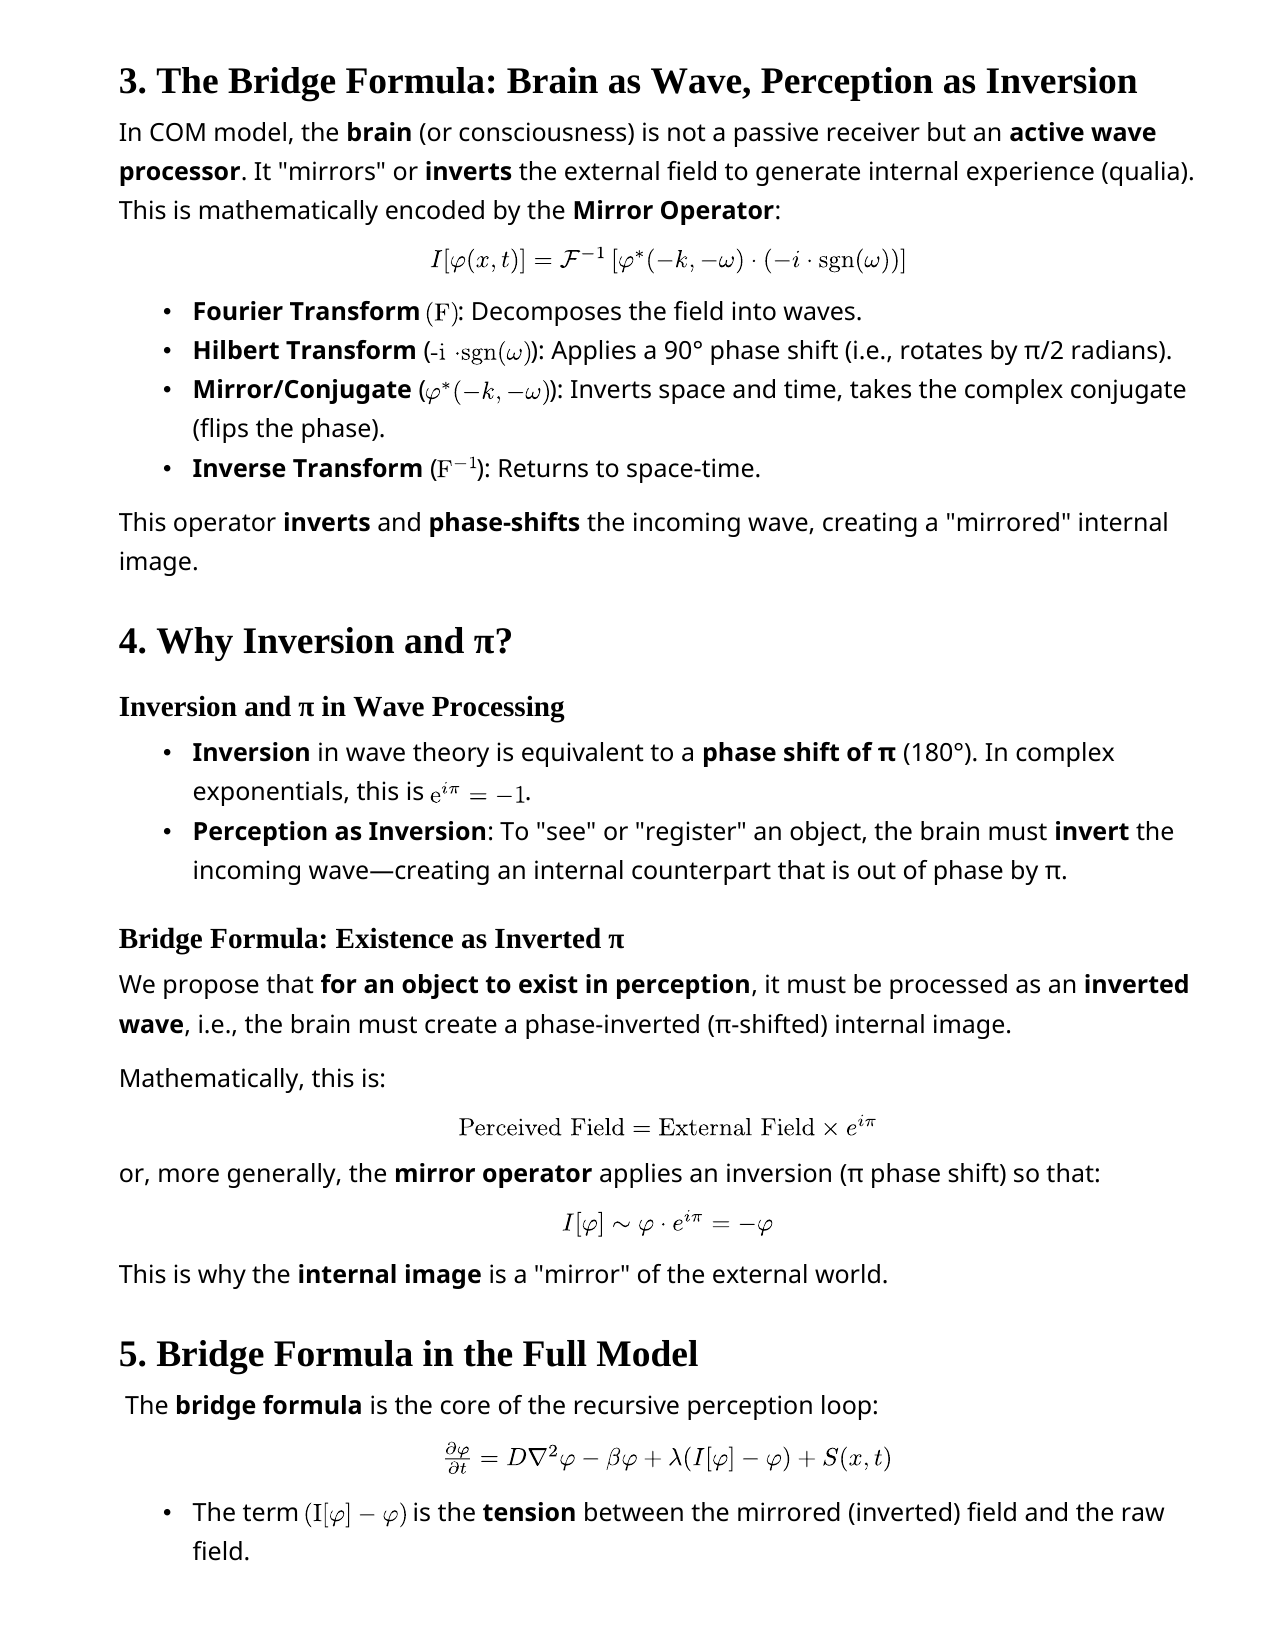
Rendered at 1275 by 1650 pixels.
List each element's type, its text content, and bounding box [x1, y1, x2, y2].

text We propose that for an object to exist in perception, it must be processed as an inverted wave, i.e., the brain must create a phase-inverted (π-shifted) internal image. [118, 967, 1216, 1040]
subtitle 4. Why Inversion and π? [118, 619, 1216, 662]
text or, more generally, the mirror operator applies an inversion (π phase shift) so that: [118, 1156, 1216, 1190]
text This is why the internal image is a "mirror" of the external world. [118, 1257, 1216, 1291]
list Inversion in wave theory is equivalent to a phase shift of π (180°). In complex exponentials, this is . [163, 735, 1216, 808]
text This operator inverts and phase-shifts the incoming wave, creating a "mirrored" internal image. [118, 504, 1216, 578]
text Mathematically, this is: [118, 1061, 1216, 1094]
list The term is the tension between the mirrored (inverted) field and the raw field. [163, 1494, 1216, 1567]
list Perception as Inversion: To "see" or "register" an object, the brain must invert the incoming wave—creating an internal counterpart that is out of phase by π. [163, 813, 1216, 886]
list Hilbert Transform (): Applies a 90° phase shift (i.e., rotates by π/2 radians). [163, 333, 1216, 367]
text The bridge formula is the core of the recursive perception loop: [118, 1387, 1216, 1422]
list Mirror/Conjugate (): Inverts space and time, takes the complex conjugate (flips the phase). [163, 372, 1216, 445]
subtitle 5. Bridge Formula in the Full Model [118, 1332, 1216, 1375]
subtitle Bridge Formula: Existence as Inverted π [118, 921, 1216, 955]
subtitle 3. The Bridge Formula: Brain as Wave, Perception as Inversion [118, 58, 1216, 102]
list Inverse Transform (): Returns to space-time. [163, 450, 1216, 484]
text In COM model, the brain (or consciousness) is not a passive receiver but an active wave processor. It "mirrors" or inverts the external field to generate internal experience (qualia). This is mathematically encoded by the Mirror Operator: [118, 114, 1216, 227]
list Fourier Transform : Decomposes the field into waves. [163, 294, 1216, 328]
subtitle Inversion and π in Wave Processing [118, 689, 1216, 722]
